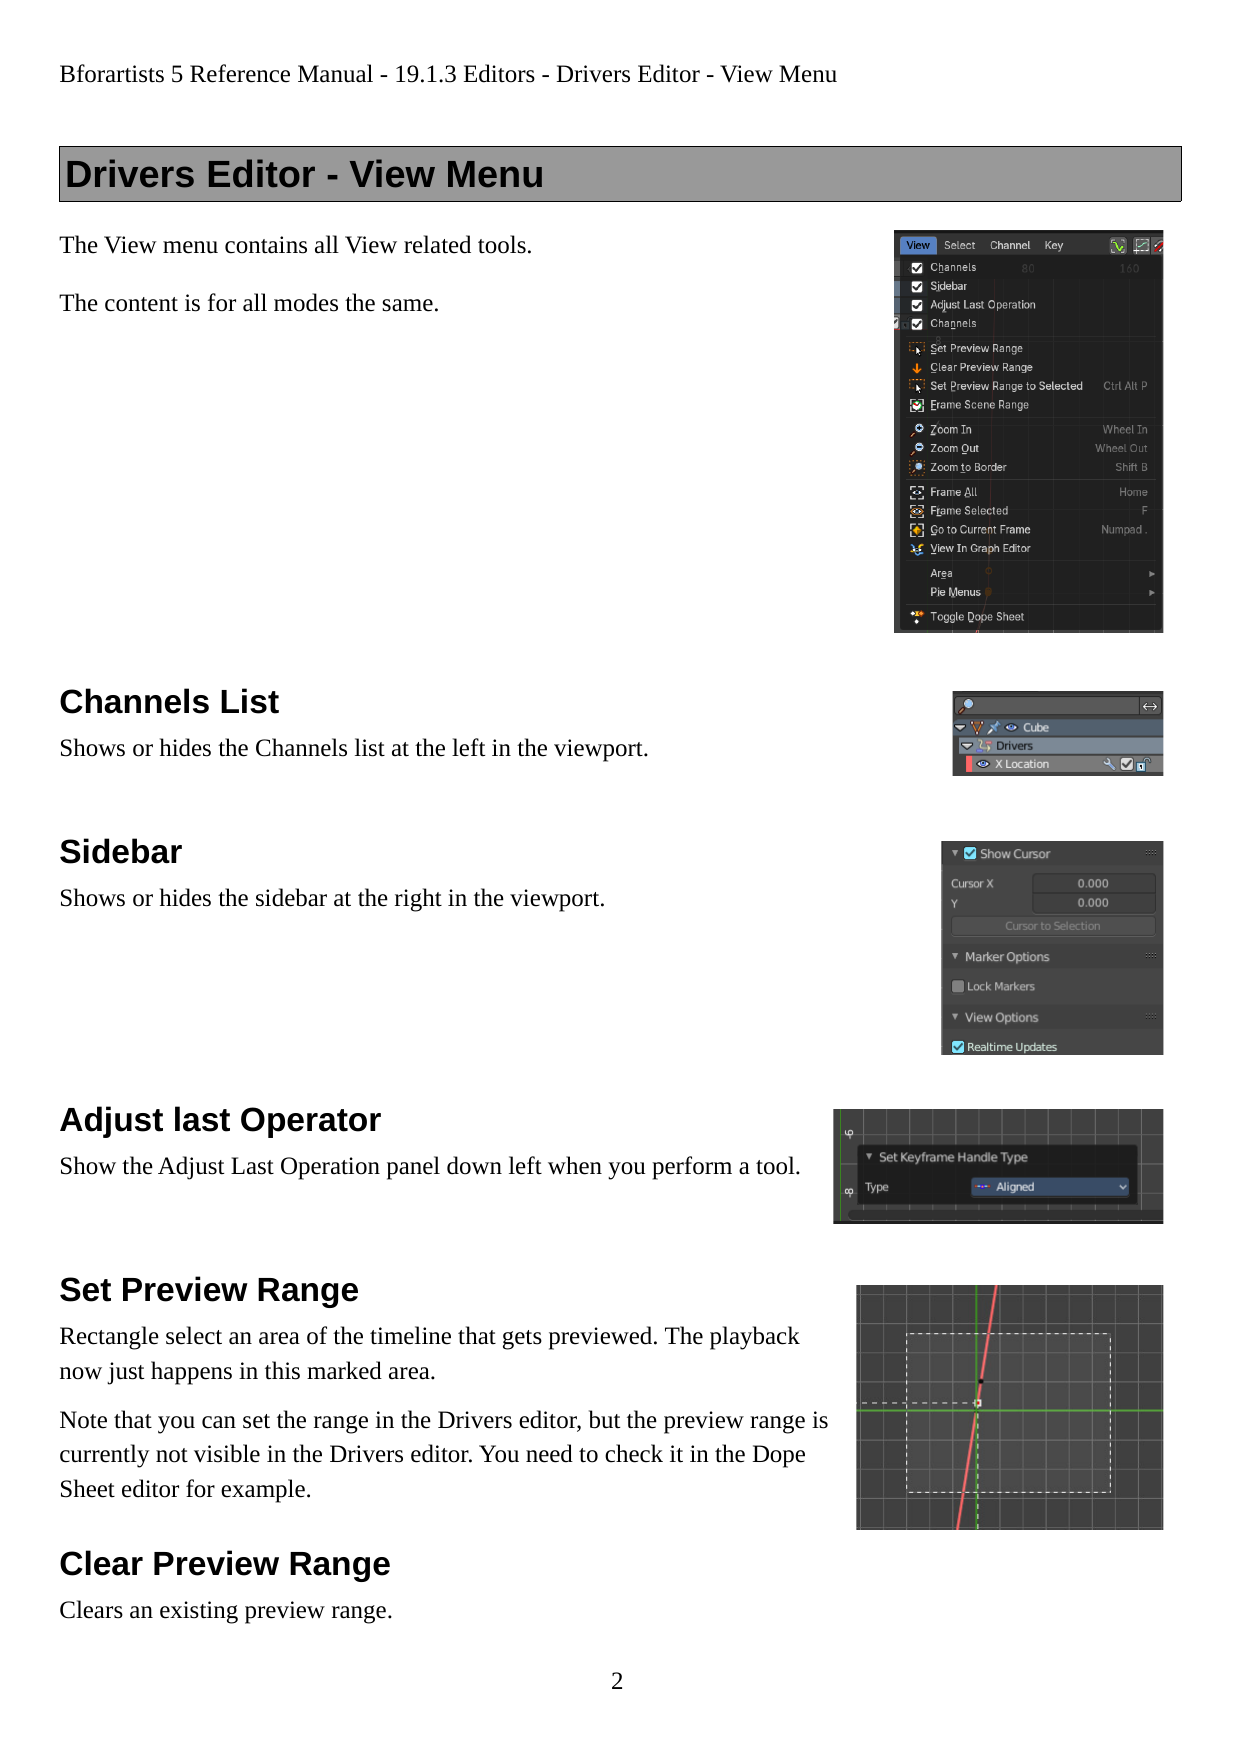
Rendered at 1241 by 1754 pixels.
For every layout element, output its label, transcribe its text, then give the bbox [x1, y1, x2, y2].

table_header Drivers Editor - View Menu [60, 147, 1181, 201]
picture [856, 1285, 1164, 1530]
subtitle Clear Preview Range [59, 1544, 1181, 1582]
subtitle Channels List [59, 682, 1181, 721]
text Shows or hides the Channels list at the left in the viewport. [59, 733, 952, 762]
text Show the Adjust Last Operation panel down left when you perform a tool. [59, 1151, 833, 1180]
text Rectangle select an area of the timeline that gets previewed. The playback now just happens in this marked area. [59, 1321, 856, 1385]
subtitle Sidebar [59, 832, 1181, 871]
subtitle Adjust last Operator [59, 1100, 1181, 1139]
picture [941, 841, 1164, 1055]
picture [894, 230, 1164, 633]
picture [952, 691, 1164, 776]
text The content is for all modes the same. [59, 288, 894, 316]
text Note that you can set the range in the Drivers editor, but the preview range is currently not visible in the Drivers editor. You need to check it in the Dope Sheet editor for example. [59, 1405, 856, 1503]
picture [833, 1109, 1164, 1224]
text The View menu contains all View related tools. [59, 230, 894, 259]
subtitle Set Preview Range [59, 1270, 1181, 1309]
text Clears an existing preview range. [59, 1595, 1181, 1624]
text Shows or hides the sidebar at the right in the viewport. [59, 883, 941, 912]
